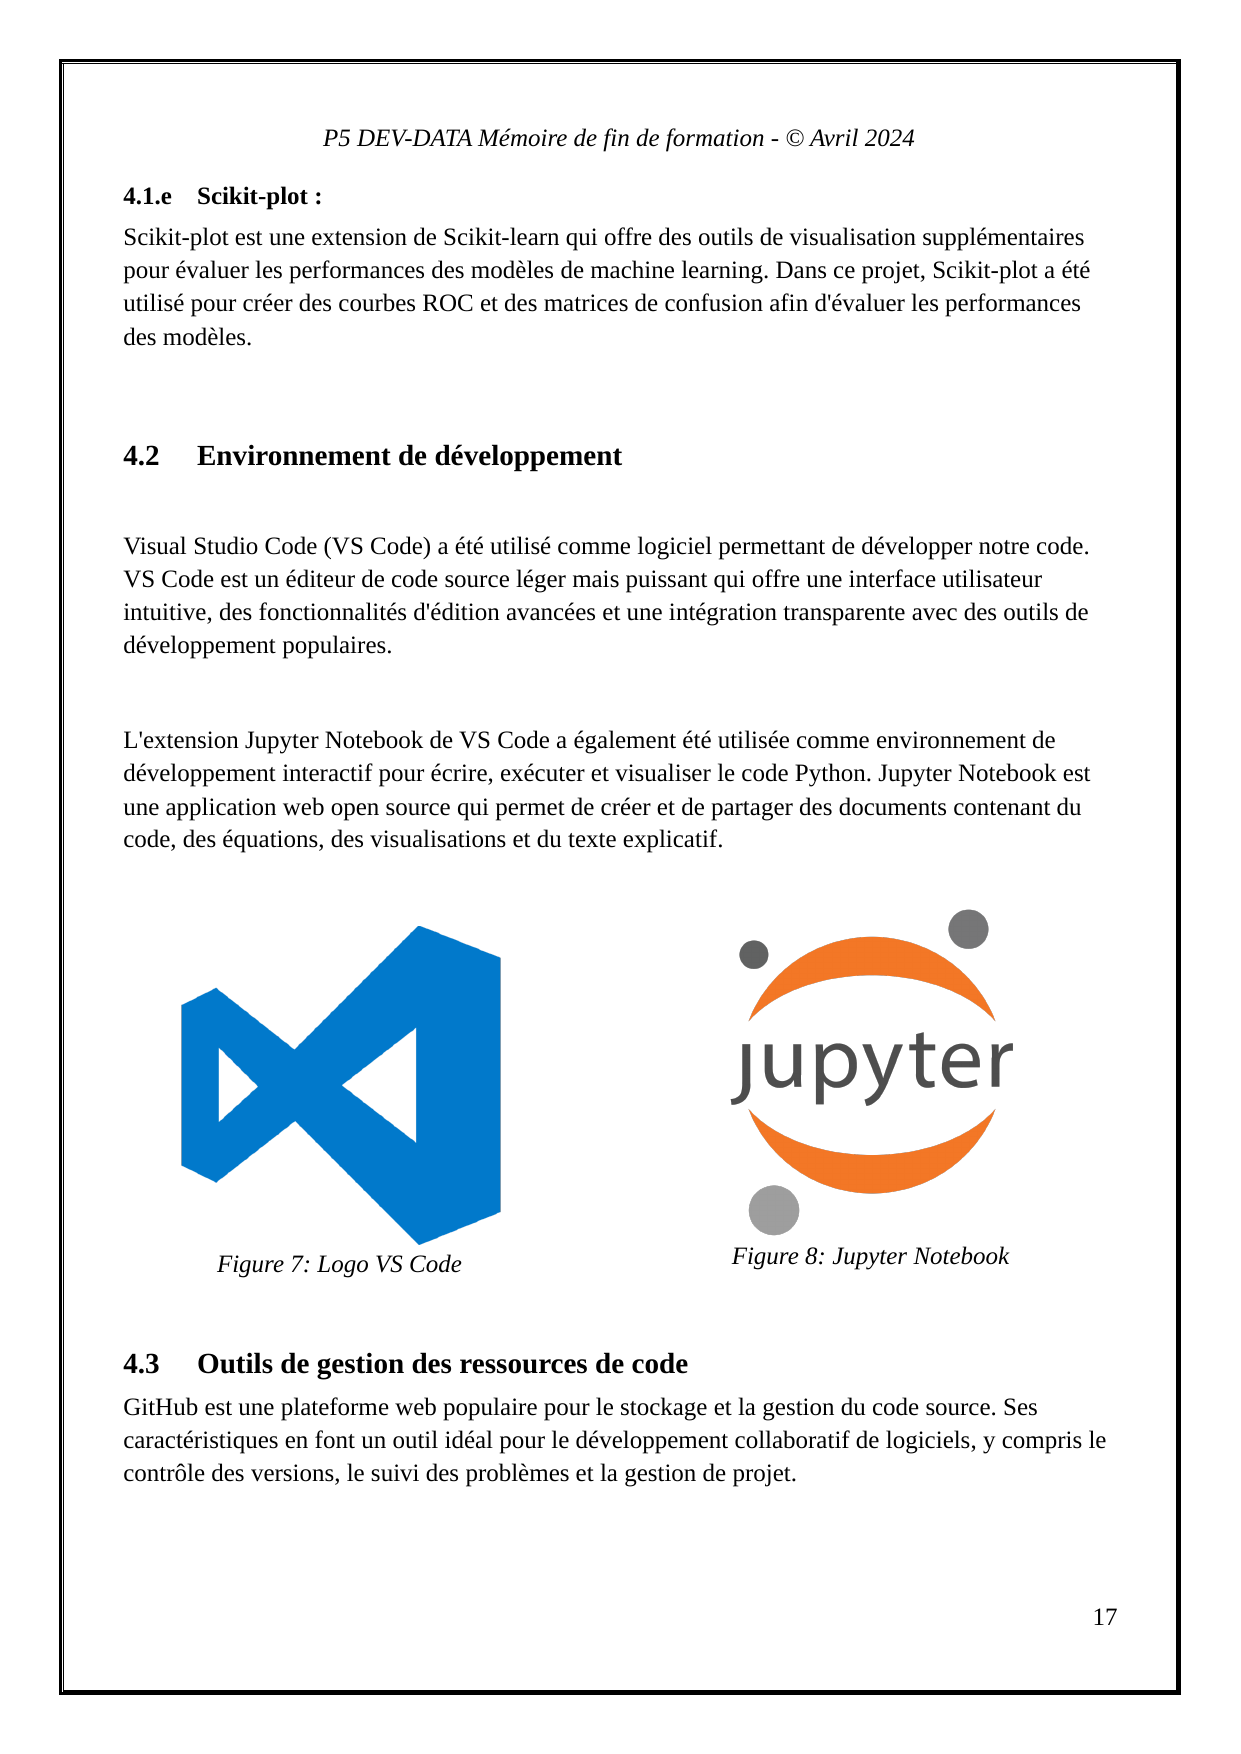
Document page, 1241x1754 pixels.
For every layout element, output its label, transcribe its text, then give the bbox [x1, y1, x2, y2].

text Figure 7: Logo VS Code [128, 1245, 553, 1278]
text [128, 907, 553, 926]
subtitle Outils de gestion des ressources de code [123, 1346, 1117, 1380]
subtitle Scikit-plot : [123, 181, 1117, 210]
text Scikit-plot est une extension de Scikit-learn qui offre des outils de visualisation supplémentaires pour évaluer les performances des modèles de machine learning. Dans ce projet, Scikit-plot a été utilisé pour créer des courbes ROC et des matrices de confusion afin d'évaluer les performances des modèles. [123, 222, 1117, 350]
picture [727, 905, 1018, 1237]
subtitle Environnement de développement [123, 438, 1117, 471]
text L'extension Jupyter Notebook de VS Code a également été utilisée comme environnement de développement interactif pour écrire, exécuter et visualiser le code Python. Jupyter Notebook est une application web open source qui permet de créer et de partager des documents contenant du code, des équations, des visualisations et du texte explicatif. [123, 726, 1117, 853]
picture [127, 926, 554, 1245]
text Figure 8: Jupyter Notebook [686, 918, 1057, 1269]
text Visual Studio Code (VS Code) a été utilisé comme logiciel permettant de développer notre code. VS Code est un éditeur de code source léger mais puissant qui offre une interface utilisateur intuitive, des fonctionnalités d'édition avancées et une intégration transparente avec des outils de développement populaires. [123, 531, 1117, 659]
text GitHub est une plateforme web populaire pour le stockage et la gestion du code source. Ses caractéristiques en font un outil idéal pour le développement collaboratif de logiciels, y compris le contrôle des versions, le suivi des problèmes et la gestion de projet. [123, 1392, 1117, 1487]
